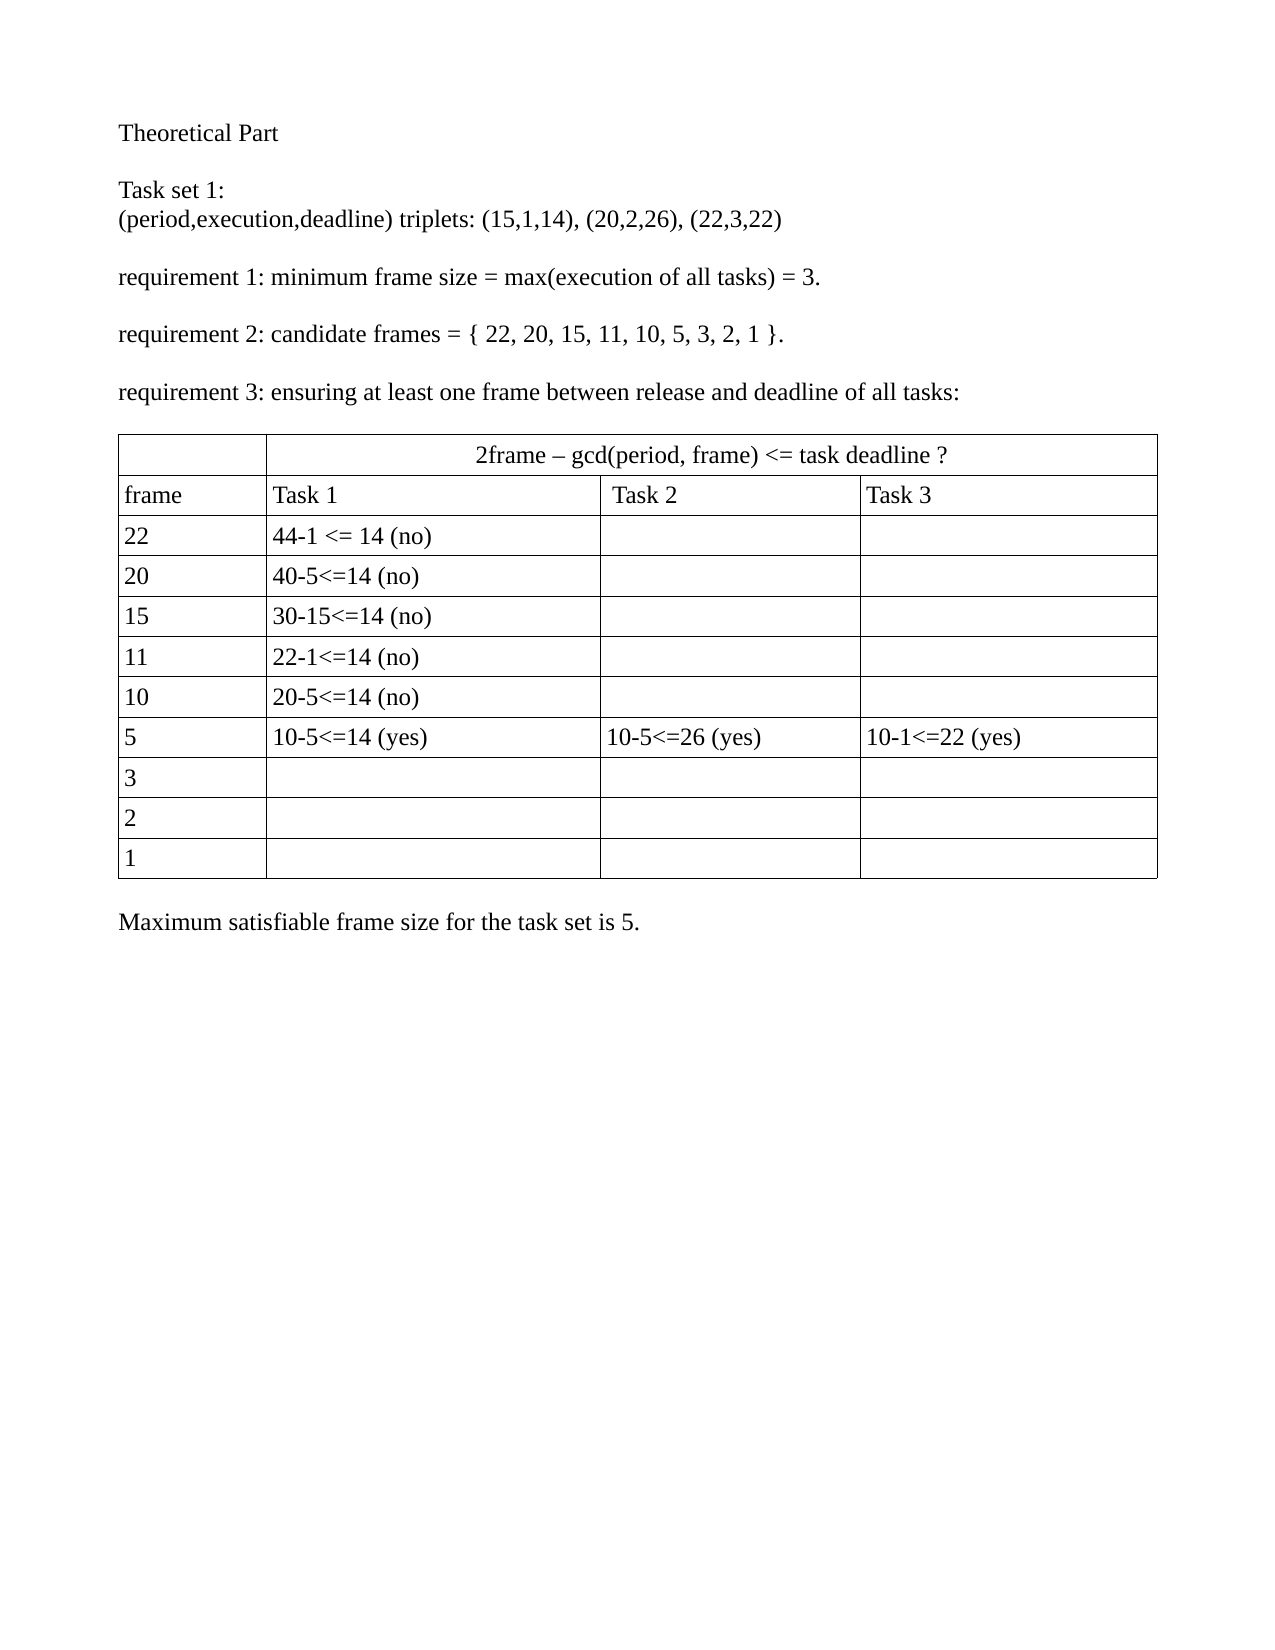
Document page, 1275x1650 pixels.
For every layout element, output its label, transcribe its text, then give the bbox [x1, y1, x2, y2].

text requirement 2: candidate frames = { 22, 20, 15, 11, 10, 5, 3, 2, 1 }. [118, 319, 1157, 348]
table_cell [267, 839, 600, 878]
table_cell 20 [119, 556, 266, 596]
table_cell 10 [119, 677, 266, 717]
table_cell 11 [119, 637, 266, 676]
table_cell 10-1<=22 (yes) [861, 718, 1157, 757]
text Maximum satisfiable frame size for the task set is 5. [118, 907, 1157, 935]
table_cell [861, 556, 1157, 596]
text Task set 1: [118, 176, 1157, 204]
table_cell [861, 637, 1157, 676]
table_cell [601, 677, 860, 717]
text Theoretical Part [118, 118, 1157, 147]
table_cell [861, 677, 1157, 717]
table_cell [601, 839, 860, 878]
table_cell 5 [119, 718, 266, 757]
table_cell [267, 758, 600, 797]
table_cell [601, 597, 860, 636]
text (period,execution,deadline) triplets: (15,1,14), (20,2,26), (22,3,22) [118, 204, 1157, 233]
table_cell 20-5<=14 (no) [267, 677, 600, 717]
table_cell 3 [119, 758, 266, 797]
table_cell 1 [119, 839, 266, 878]
table_cell Task 3 [861, 476, 1157, 515]
table_cell 10-5<=14 (yes) [267, 718, 600, 757]
table_header 2frame – gcd(period, frame) <= task deadline ? [267, 435, 1157, 475]
table_cell 2 [119, 798, 266, 837]
table_cell 30-15<=14 (no) [267, 597, 600, 636]
table_cell [861, 758, 1157, 797]
table_cell [861, 516, 1157, 555]
text requirement 1: minimum frame size = max(execution of all tasks) = 3. [118, 262, 1157, 291]
text requirement 3: ensuring at least one frame between release and deadline of all tasks: [118, 377, 1157, 406]
table_cell 40-5<=14 (no) [267, 556, 600, 596]
table_cell 22 [119, 516, 266, 555]
table_cell [861, 798, 1157, 837]
table_cell Task 2 [601, 476, 860, 515]
table_cell [861, 839, 1157, 878]
table_cell [601, 556, 860, 596]
table_header [119, 435, 266, 475]
table_cell [601, 798, 860, 837]
table_cell 44-1 <= 14 (no) [267, 516, 600, 555]
table_cell [601, 637, 860, 676]
table_cell frame [119, 476, 266, 515]
table_cell 10-5<=26 (yes) [601, 718, 860, 757]
table_cell [601, 758, 860, 797]
table_cell [601, 516, 860, 555]
table_cell [861, 597, 1157, 636]
table_cell 22-1<=14 (no) [267, 637, 600, 676]
table_cell 15 [119, 597, 266, 636]
table_cell Task 1 [267, 476, 600, 515]
table_cell [267, 798, 600, 837]
